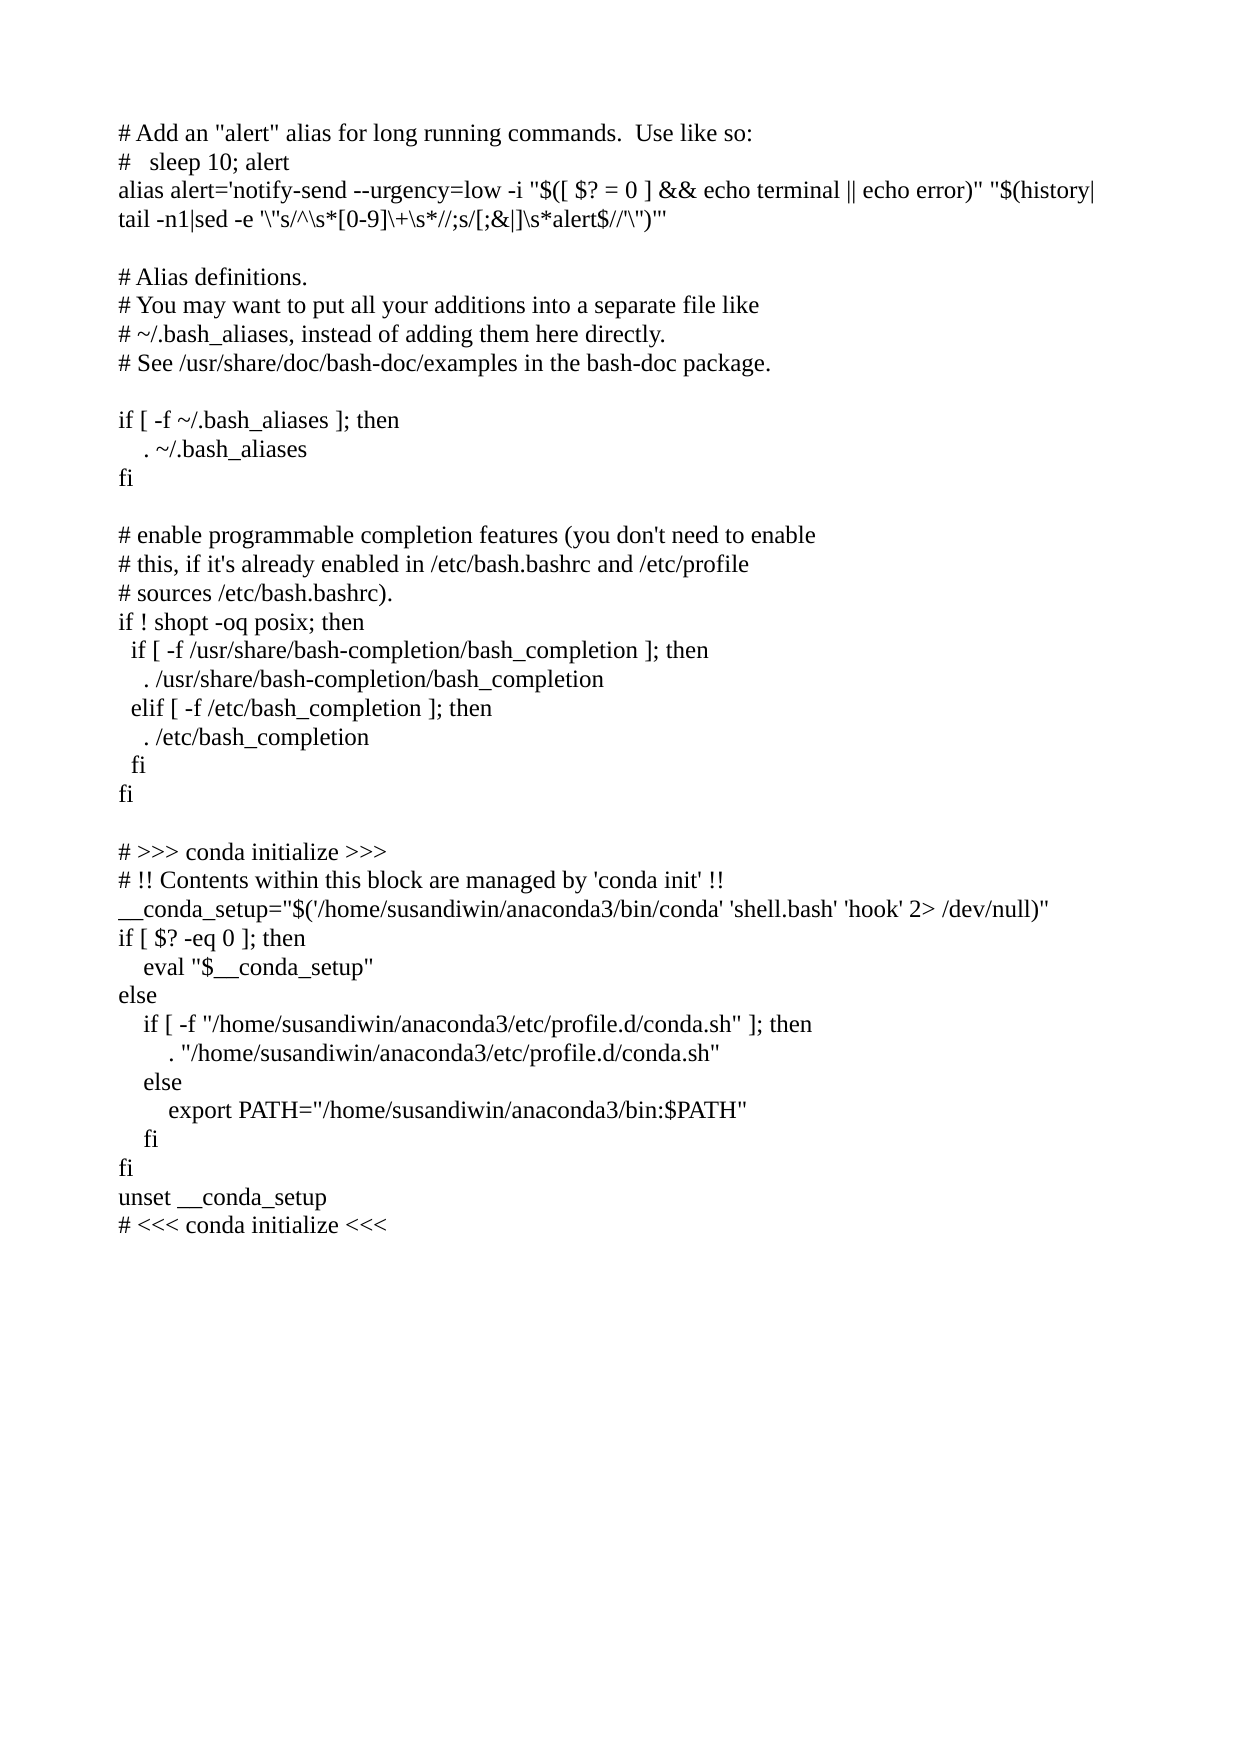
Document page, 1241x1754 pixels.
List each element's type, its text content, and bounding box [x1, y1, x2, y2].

text fi [118, 1153, 1122, 1182]
text . "/home/susandiwin/anaconda3/etc/profile.d/conda.sh" [118, 1038, 1122, 1067]
text # !! Contents within this block are managed by 'conda init' !! [118, 866, 1122, 894]
text export PATH="/home/susandiwin/anaconda3/bin:$PATH" [118, 1096, 1122, 1124]
text unset __conda_setup [118, 1182, 1122, 1211]
text # sleep 10; alert [118, 147, 1122, 176]
text # this, if it's already enabled in /etc/bash.bashrc and /etc/profile [118, 549, 1122, 578]
text eval "$__conda_setup" [118, 952, 1122, 981]
text else [118, 981, 1122, 1009]
text # sources /etc/bash.bashrc). [118, 578, 1122, 607]
text # ~/.bash_aliases, instead of adding them here directly. [118, 319, 1122, 348]
text fi [118, 1124, 1122, 1153]
text if [ -f ~/.bash_aliases ]; then [118, 406, 1122, 434]
text fi [118, 779, 1122, 808]
text . /etc/bash_completion [118, 722, 1122, 751]
text # enable programmable completion features (you don't need to enable [118, 521, 1122, 549]
text __conda_setup="$('/home/susandiwin/anaconda3/bin/conda' 'shell.bash' 'hook' 2> /dev/null)" [118, 894, 1122, 923]
text fi [118, 751, 1122, 779]
text elif [ -f /etc/bash_completion ]; then [118, 693, 1122, 722]
text fi [118, 463, 1122, 492]
text if ! shopt -oq posix; then [118, 607, 1122, 636]
text alias alert='notify-send --urgency=low -i "$([ $? = 0 ] && echo terminal || echo error)" "$(history|tail -n1|sed -e '\''s/^\s*[0-9]\+\s*//;s/[;&|]\s*alert$//'\'')"' [118, 176, 1122, 233]
text if [ $? -eq 0 ]; then [118, 923, 1122, 952]
text # <<< conda initialize <<< [118, 1211, 1122, 1239]
text # See /usr/share/doc/bash-doc/examples in the bash-doc package. [118, 348, 1122, 377]
text # Alias definitions. [118, 262, 1122, 291]
text if [ -f /usr/share/bash-completion/bash_completion ]; then [118, 636, 1122, 664]
text if [ -f "/home/susandiwin/anaconda3/etc/profile.d/conda.sh" ]; then [118, 1009, 1122, 1038]
text . /usr/share/bash-completion/bash_completion [118, 664, 1122, 693]
text . ~/.bash_aliases [118, 434, 1122, 463]
text else [118, 1067, 1122, 1096]
text # You may want to put all your additions into a separate file like [118, 291, 1122, 319]
text # Add an "alert" alias for long running commands. Use like so: [118, 118, 1122, 147]
text # >>> conda initialize >>> [118, 837, 1122, 866]
